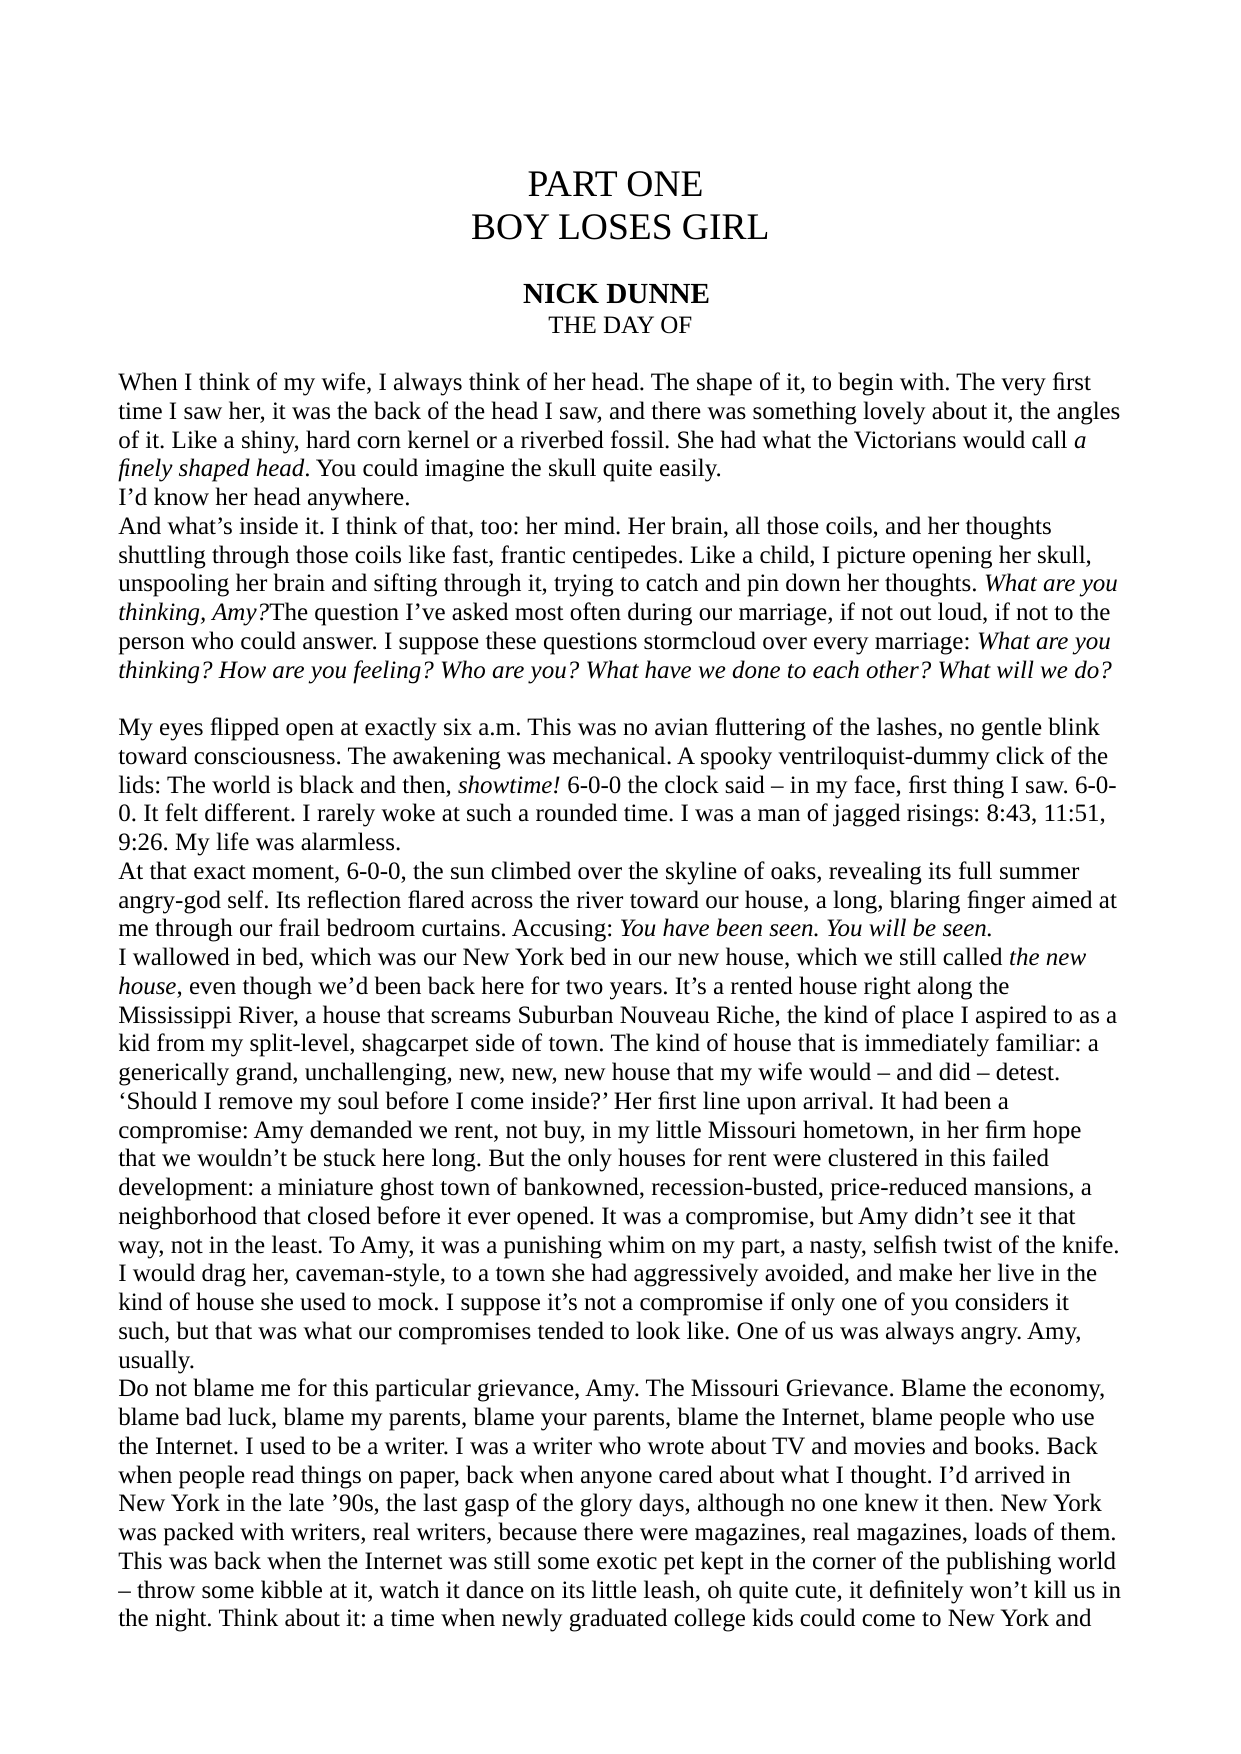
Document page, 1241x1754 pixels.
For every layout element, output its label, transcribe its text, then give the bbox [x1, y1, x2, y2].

text NICK DUNNE [118, 276, 1122, 310]
text My eyes ﬂipped open at exactly six a.m. This was no avian ﬂuttering of the lashes, no gentle blink toward consciousness. The awakening was mechanical. A spooky ventriloquist-dummy click of the lids: The world is black and then, showtime! 6-0-0 the clock said – in my face, ﬁrst thing I saw. 6-0-0. It felt different. I rarely woke at such a rounded time. I was a man of jagged risings: 8:43, 11:51, 9:26. My life was alarmless. [118, 712, 1122, 856]
text THE DAY OF [118, 310, 1122, 338]
text And what’s inside it. I think of that, too: her mind. Her brain, all those coils, and her thoughts shuttling through those coils like fast, frantic centipedes. Like a child, I picture opening her skull, unspooling her brain and sifting through it, trying to catch and pin down her thoughts. What are you thinking, Amy?The question I’ve asked most often during our marriage, if not out loud, if not to the person who could answer. I suppose these questions stormcloud over every marriage: What are you thinking? How are you feeling? Who are you? What have we done to each other? What will we do? [118, 511, 1122, 683]
text me through our frail bedroom curtains. Accusing: You have been seen. You will be seen. [118, 913, 1122, 942]
text I’d know her head anywhere. [118, 482, 1122, 511]
text I wallowed in bed, which was our New York bed in our new house, which we still called the new house, even though we’d been back here for two years. It’s a rented house right along the Mississippi River, a house that screams Suburban Nouveau Riche, the kind of place I aspired to as a kid from my split-level, shagcarpet side of town. The kind of house that is immediately familiar: a generically grand, unchallenging, new, new, new house that my wife would – and did – detest. [118, 942, 1122, 1086]
text At that exact moment, 6-0-0, the sun climbed over the skyline of oaks, revealing its full summer angry-god self. Its reﬂection ﬂared across the river toward our house, a long, blaring ﬁnger aimed at [118, 856, 1122, 913]
text BOY LOSES GIRL [118, 204, 1122, 247]
text PART ONE [118, 161, 1122, 204]
text ‘Should I remove my soul before I come inside?’ Her ﬁrst line upon arrival. It had been a compromise: Amy demanded we rent, not buy, in my little Missouri hometown, in her ﬁrm hope that we wouldn’t be stuck here long. But the only houses for rent were clustered in this failed development: a miniature ghost town of bankowned, recession-busted, price-reduced mansions, a neighborhood that closed before it ever opened. It was a compromise, but Amy didn’t see it that way, not in the least. To Amy, it was a punishing whim on my part, a nasty, selﬁsh twist of the knife. I would drag her, caveman-style, to a town she had aggressively avoided, and make her live in the kind of house she used to mock. I suppose it’s not a compromise if only one of you considers it such, but that was what our compromises tended to look like. One of us was always angry. Amy, usually. [118, 1086, 1122, 1373]
text When I think of my wife, I always think of her head. The shape of it, to begin with. The very ﬁrst time I saw her, it was the back of the head I saw, and there was something lovely about it, the angles of it. Like a shiny, hard corn kernel or a riverbed fossil. She had what the Victorians would call a ﬁnely shaped head. You could imagine the skull quite easily. [118, 367, 1122, 482]
text Do not blame me for this particular grievance, Amy. The Missouri Grievance. Blame the economy, blame bad luck, blame my parents, blame your parents, blame the Internet, blame people who use the Internet. I used to be a writer. I was a writer who wrote about TV and movies and books. Back when people read things on paper, back when anyone cared about what I thought. I’d arrived in New York in the late ’90s, the last gasp of the glory days, although no one knew it then. New York was packed with writers, real writers, because there were magazines, real magazines, loads of them. This was back when the Internet was still some exotic pet kept in the corner of the publishing world – throw some kibble at it, watch it dance on its little leash, oh quite cute, it deﬁnitely won’t kill us in the night. Think about it: a time when newly graduated college kids could come to New York and [118, 1373, 1122, 1632]
